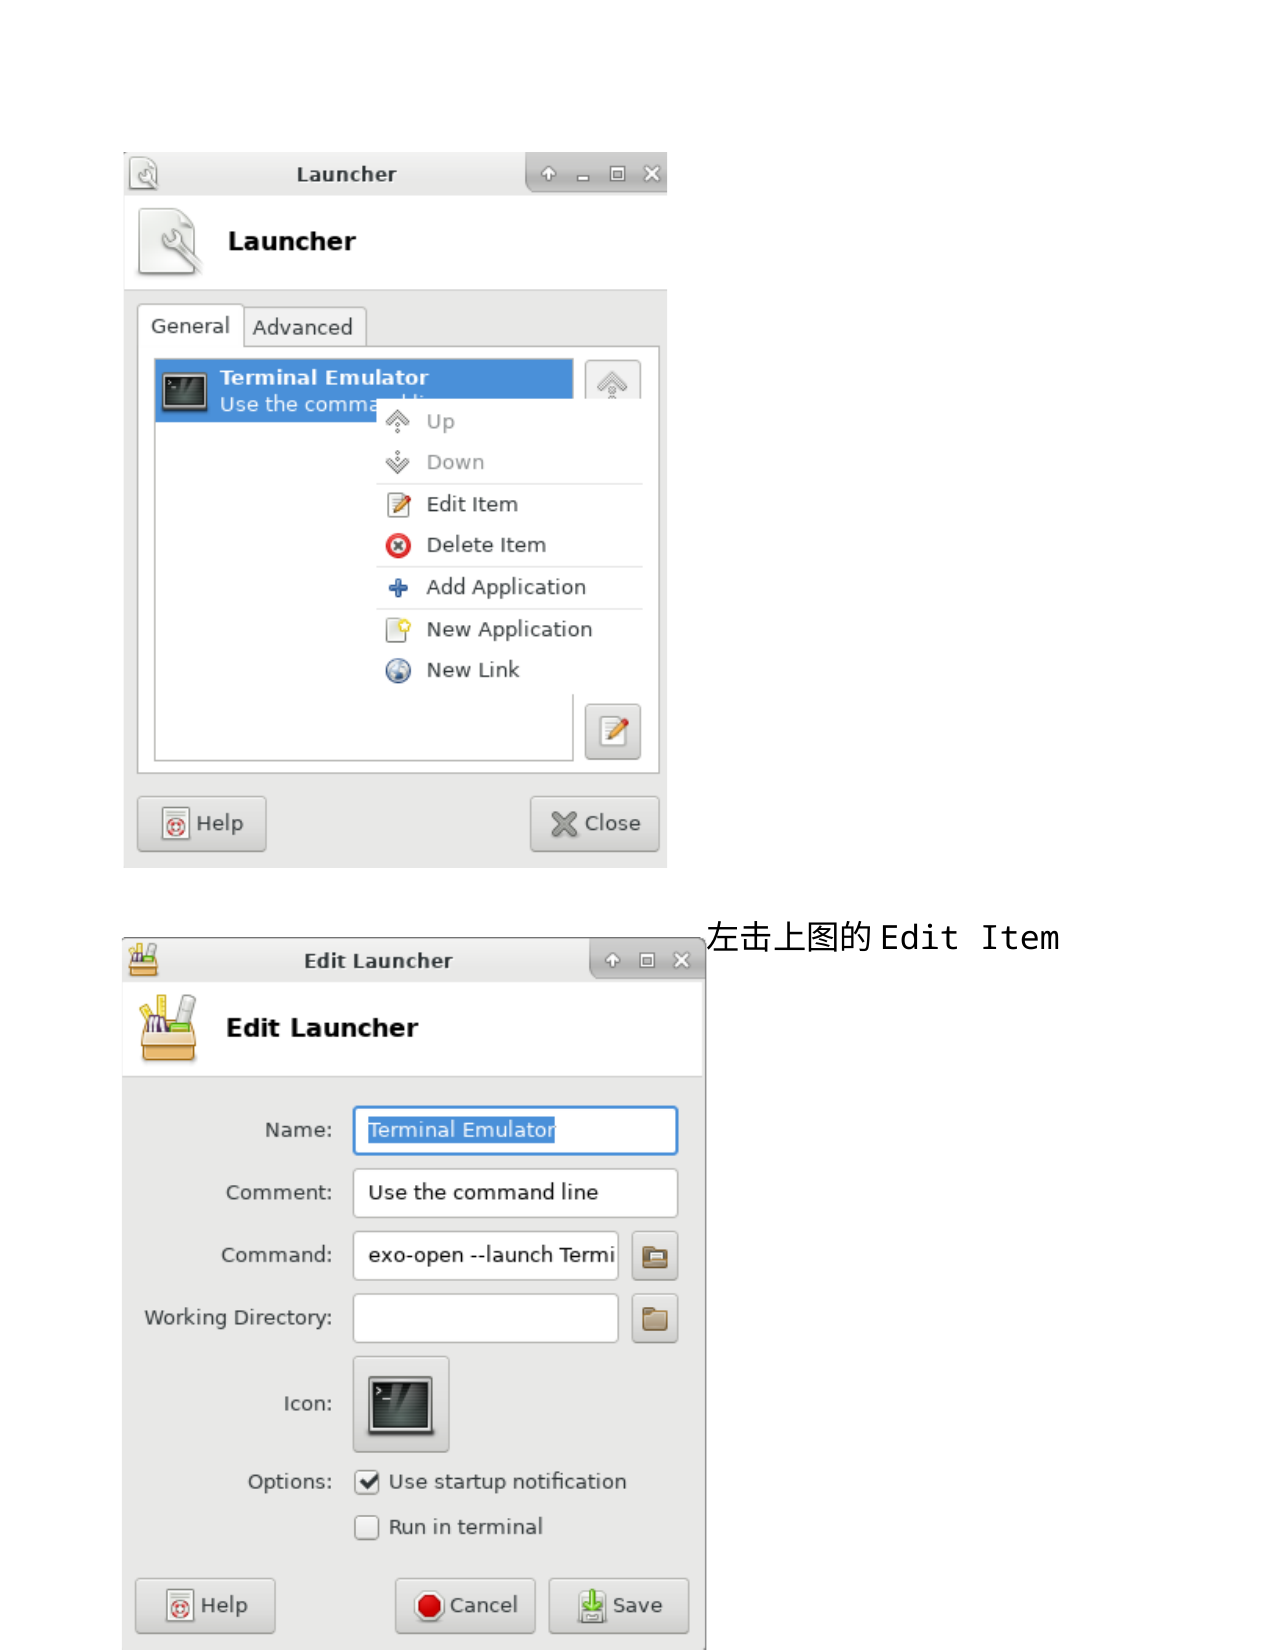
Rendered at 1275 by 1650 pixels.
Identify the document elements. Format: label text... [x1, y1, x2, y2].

text 左击上图的Edit Item [118, 911, 1157, 959]
